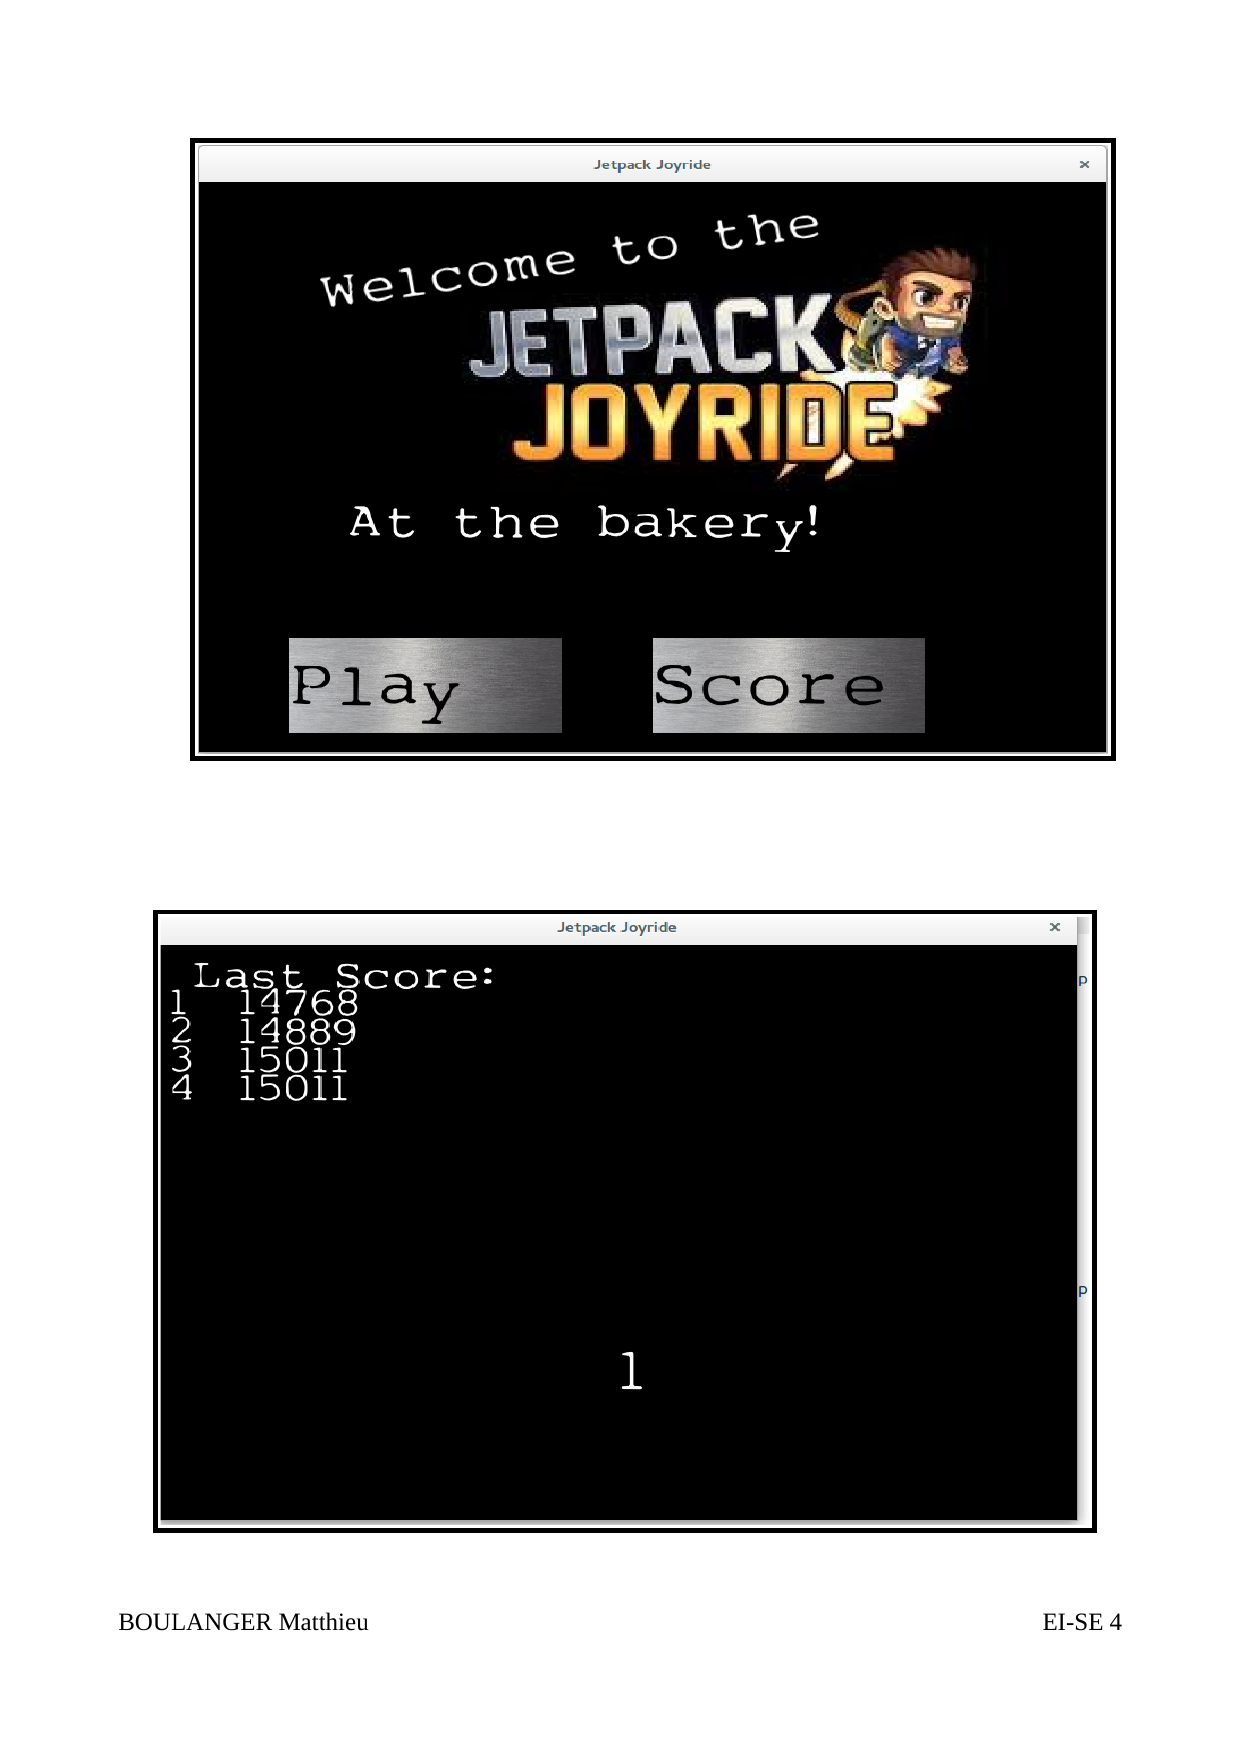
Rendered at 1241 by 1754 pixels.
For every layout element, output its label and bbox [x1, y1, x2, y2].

picture [160, 917, 1090, 1525]
picture [198, 145, 1108, 754]
